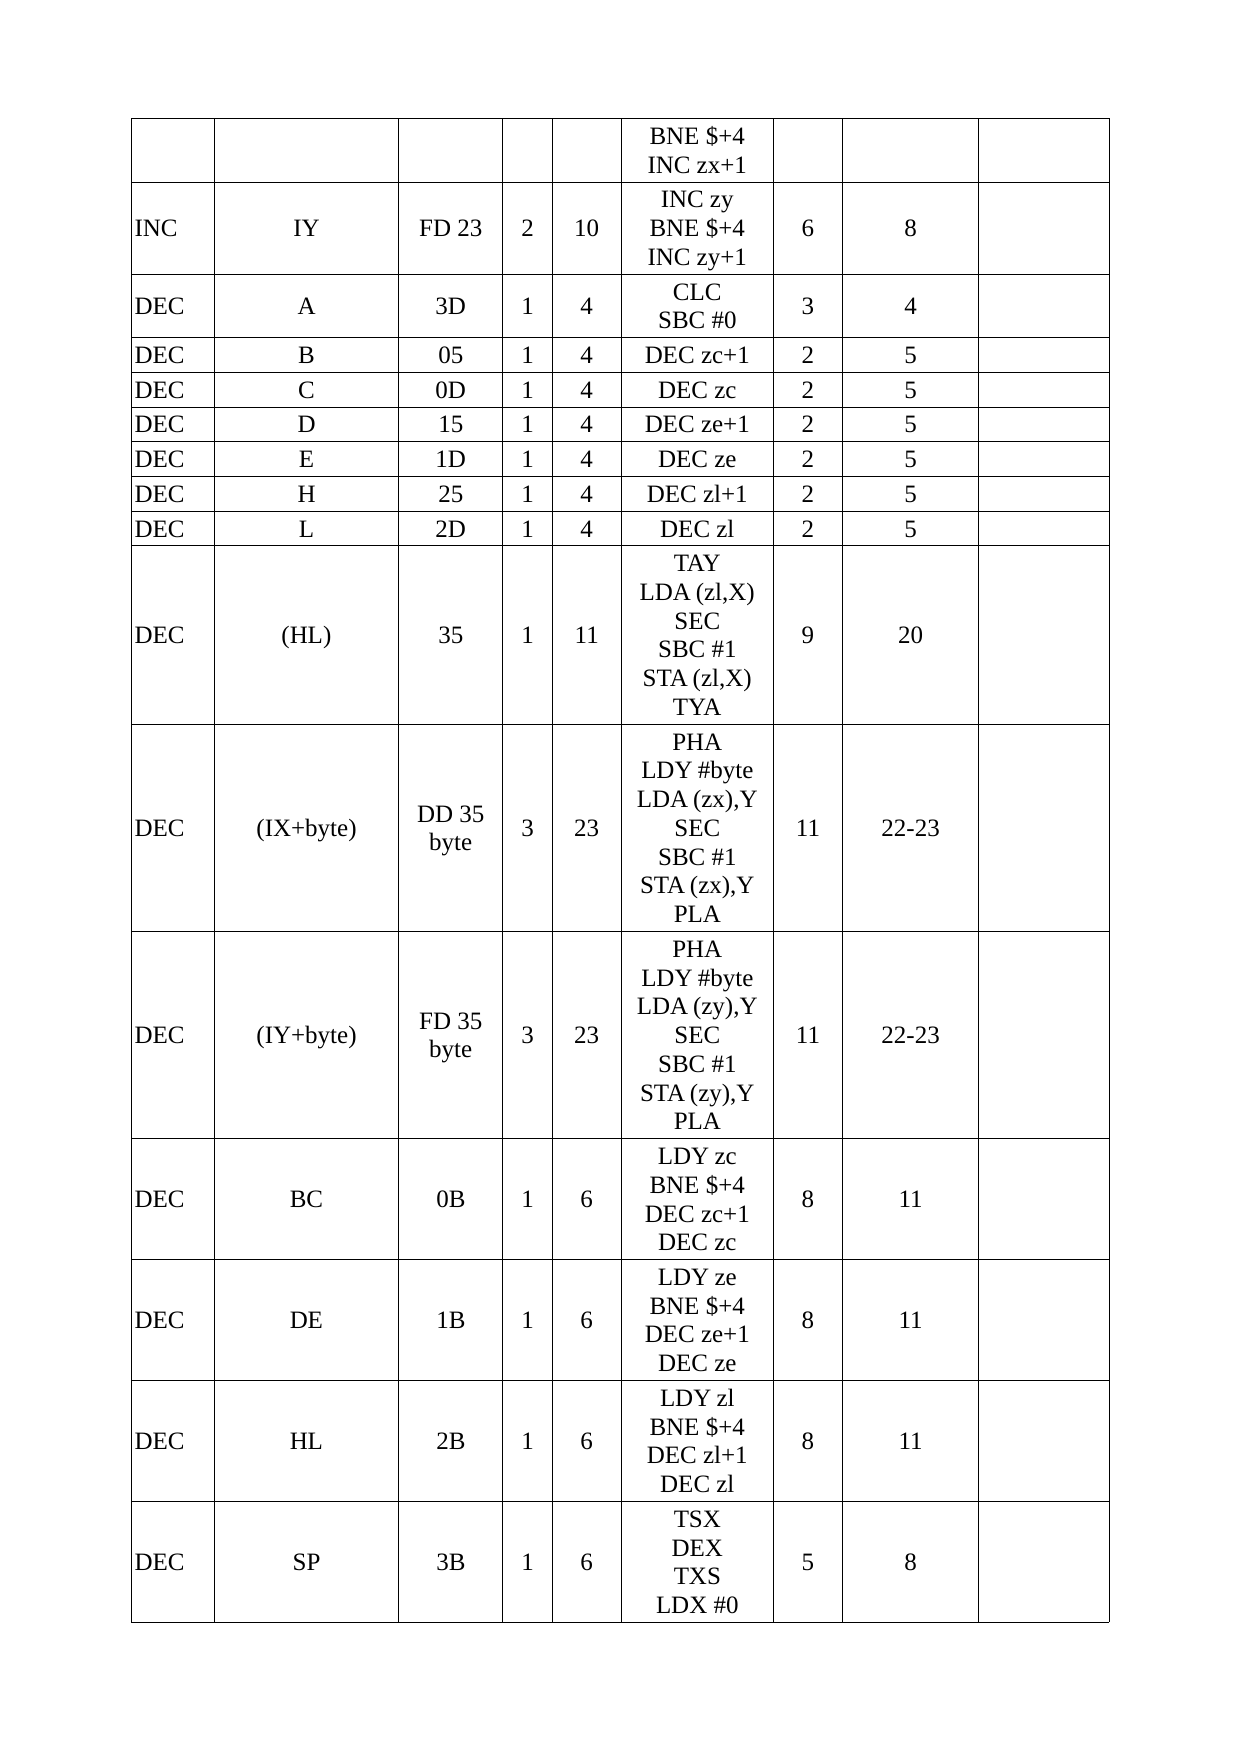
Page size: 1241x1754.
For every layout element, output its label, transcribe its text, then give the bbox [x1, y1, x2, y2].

table_cell (HL) [215, 546, 398, 724]
table_cell [979, 725, 1109, 931]
table_cell [215, 119, 398, 182]
table_cell SP [215, 1502, 398, 1622]
table_cell E [215, 442, 398, 476]
table_cell [979, 119, 1109, 182]
table_cell DEC [132, 373, 214, 407]
table_cell CLC SBC #0 [622, 275, 773, 337]
table_cell 8 [774, 1381, 842, 1501]
table_cell 3 [774, 275, 842, 337]
table_cell [979, 338, 1109, 372]
table_cell 9 [774, 546, 842, 724]
table_cell INC [132, 183, 214, 274]
table_cell 8 [843, 183, 978, 274]
table_cell [979, 183, 1109, 274]
table_cell [979, 512, 1109, 545]
table_cell HL [215, 1381, 398, 1501]
table_cell LDY zl BNE $+4 DEC zl+1 DEC zl [622, 1381, 773, 1501]
table_cell [979, 932, 1109, 1138]
table_cell 22-23 [843, 725, 978, 931]
table_cell 11 [843, 1260, 978, 1380]
table_cell 11 [843, 1381, 978, 1501]
table_cell B [215, 338, 398, 372]
table_cell [553, 119, 621, 182]
table_cell [979, 275, 1109, 337]
table_cell 5 [843, 408, 978, 441]
table_cell 5 [843, 338, 978, 372]
table_cell 1 [503, 408, 552, 441]
table_cell IY [215, 183, 398, 274]
table_cell C [215, 373, 398, 407]
table_cell DEC [132, 442, 214, 476]
table_cell DEC [132, 1139, 214, 1259]
table_cell D [215, 408, 398, 441]
table_cell 1 [503, 546, 552, 724]
table_cell 1 [503, 442, 552, 476]
table_cell DEC [132, 1260, 214, 1380]
table_cell 11 [774, 932, 842, 1138]
table_cell DEC ze [622, 442, 773, 476]
table_cell 20 [843, 546, 978, 724]
table_cell [979, 408, 1109, 441]
table_cell 4 [553, 442, 621, 476]
table_cell [979, 1139, 1109, 1259]
table_cell LDY zc BNE $+4 DEC zc+1 DEC zc [622, 1139, 773, 1259]
table_cell 11 [774, 725, 842, 931]
table_cell 1 [503, 512, 552, 545]
table_cell 6 [553, 1381, 621, 1501]
table_cell 6 [553, 1139, 621, 1259]
table_cell 1D [399, 442, 502, 476]
table_cell DEC [132, 546, 214, 724]
table_cell 2 [774, 338, 842, 372]
table_cell 0B [399, 1139, 502, 1259]
table_cell TSX DEX TXS LDX #0 [622, 1502, 773, 1622]
table_cell 11 [843, 1139, 978, 1259]
table_cell 35 [399, 546, 502, 724]
table_cell 2 [774, 373, 842, 407]
table_cell 1 [503, 1502, 552, 1622]
table_cell 2B [399, 1381, 502, 1501]
table_cell PHA LDY #byte LDA (zy),Y SEC SBC #1 STA (zy),Y PLA [622, 932, 773, 1138]
table_cell 10 [553, 183, 621, 274]
table_cell 3D [399, 275, 502, 337]
table_cell DEC zl [622, 512, 773, 545]
table_cell 4 [843, 275, 978, 337]
table_cell 5 [774, 1502, 842, 1622]
table_cell 4 [553, 373, 621, 407]
table_cell DEC [132, 725, 214, 931]
table_cell 6 [553, 1502, 621, 1622]
table_cell 4 [553, 477, 621, 511]
table_cell DEC [132, 1381, 214, 1501]
table_cell 15 [399, 408, 502, 441]
table_cell 1 [503, 477, 552, 511]
table_cell 11 [553, 546, 621, 724]
table_cell LDY ze BNE $+4 DEC ze+1 DEC ze [622, 1260, 773, 1380]
table_cell DEC [132, 1502, 214, 1622]
table_cell 2 [503, 183, 552, 274]
table_cell BNE $+4 INC zx+1 [622, 119, 773, 182]
table_cell 1 [503, 1260, 552, 1380]
table_cell 6 [553, 1260, 621, 1380]
table_cell PHA LDY #byte LDA (zx),Y SEC SBC #1 STA (zx),Y PLA [622, 725, 773, 931]
table_cell [843, 119, 978, 182]
table_cell 5 [843, 442, 978, 476]
table_cell 2 [774, 512, 842, 545]
table_cell DEC zc [622, 373, 773, 407]
table_cell 2 [774, 408, 842, 441]
table_cell 4 [553, 512, 621, 545]
table_cell 3 [503, 932, 552, 1138]
table_cell 0D [399, 373, 502, 407]
table_cell 2D [399, 512, 502, 545]
table_cell DEC ze+1 [622, 408, 773, 441]
table_cell L [215, 512, 398, 545]
table_cell DEC zc+1 [622, 338, 773, 372]
table_cell 2 [774, 442, 842, 476]
table_cell [503, 119, 552, 182]
table_cell 5 [843, 477, 978, 511]
table_cell DEC [132, 512, 214, 545]
table_cell 23 [553, 932, 621, 1138]
table_cell DEC [132, 932, 214, 1138]
table_cell 1 [503, 275, 552, 337]
table_cell [132, 119, 214, 182]
table_cell 1 [503, 373, 552, 407]
table_cell 4 [553, 338, 621, 372]
table_cell 4 [553, 408, 621, 441]
table_cell H [215, 477, 398, 511]
table_cell DEC zl+1 [622, 477, 773, 511]
table_cell DEC [132, 275, 214, 337]
table_cell DEC [132, 408, 214, 441]
table_cell BC [215, 1139, 398, 1259]
table_cell 8 [774, 1139, 842, 1259]
table_cell 5 [843, 512, 978, 545]
table_cell FD 23 [399, 183, 502, 274]
table_cell FD 35 byte [399, 932, 502, 1138]
table_cell DE [215, 1260, 398, 1380]
table_cell [774, 119, 842, 182]
table_cell DEC [132, 477, 214, 511]
table_cell 22-23 [843, 932, 978, 1138]
table_cell [979, 1260, 1109, 1380]
table_cell [979, 373, 1109, 407]
table_cell 1 [503, 338, 552, 372]
table_cell [979, 1502, 1109, 1622]
table_cell (IY+byte) [215, 932, 398, 1138]
table_cell 8 [843, 1502, 978, 1622]
table_cell [979, 442, 1109, 476]
table_cell (IX+byte) [215, 725, 398, 931]
table_cell [979, 546, 1109, 724]
table_cell INC zy BNE $+4 INC zy+1 [622, 183, 773, 274]
table_cell 1B [399, 1260, 502, 1380]
table_cell [979, 477, 1109, 511]
table_cell 2 [774, 477, 842, 511]
table_cell DD 35 byte [399, 725, 502, 931]
table_cell 1 [503, 1381, 552, 1501]
table_cell 3B [399, 1502, 502, 1622]
table_cell 1 [503, 1139, 552, 1259]
table_cell 5 [843, 373, 978, 407]
table_cell 8 [774, 1260, 842, 1380]
table_cell 3 [503, 725, 552, 931]
table_cell 23 [553, 725, 621, 931]
table_cell 05 [399, 338, 502, 372]
table_cell 6 [774, 183, 842, 274]
table_cell 25 [399, 477, 502, 511]
table_cell 4 [553, 275, 621, 337]
table_cell [399, 119, 502, 182]
table_cell DEC [132, 338, 214, 372]
table_cell [979, 1381, 1109, 1501]
table_cell A [215, 275, 398, 337]
table_cell TAY LDA (zl,X) SEC SBC #1 STA (zl,X) TYA [622, 546, 773, 724]
